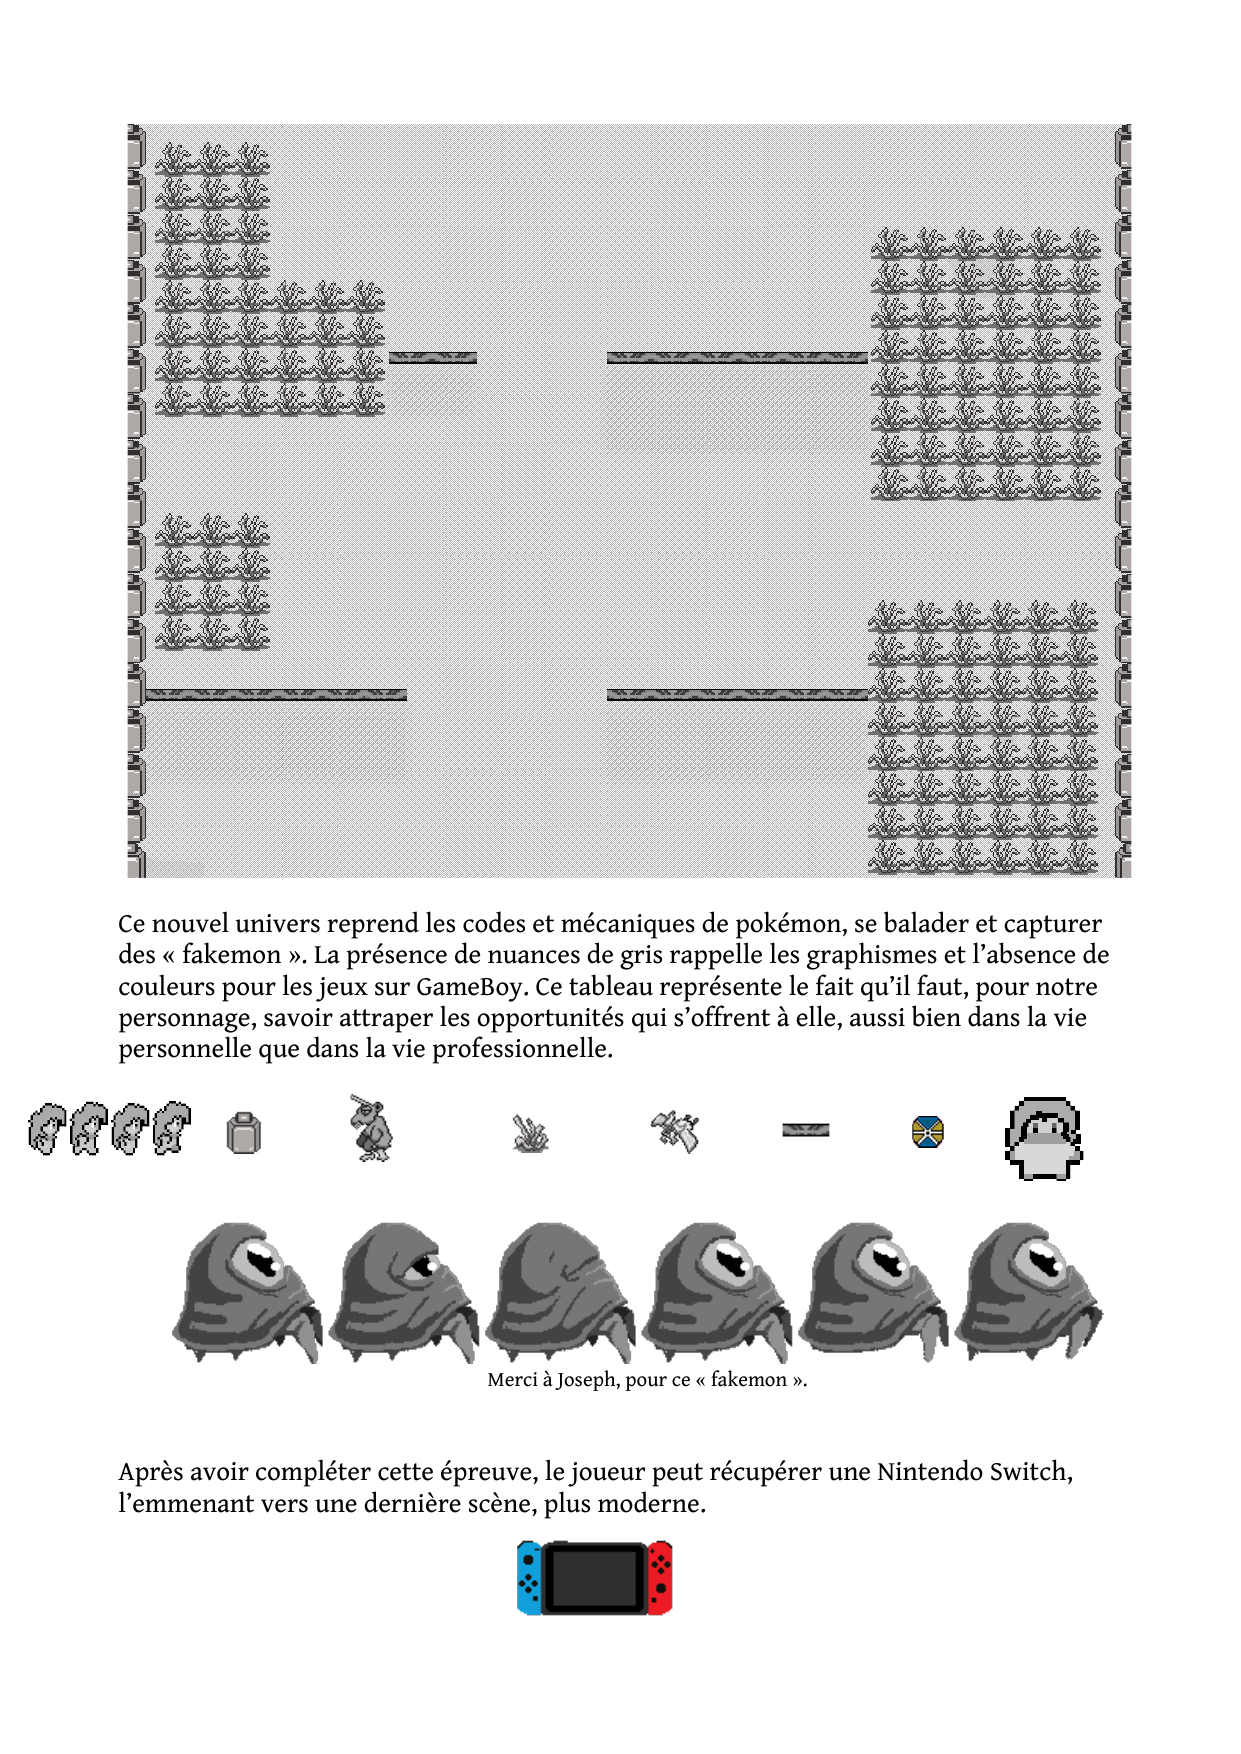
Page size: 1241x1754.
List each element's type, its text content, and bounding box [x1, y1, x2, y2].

picture [507, 1105, 555, 1153]
picture [127, 124, 1132, 878]
picture [221, 1106, 269, 1154]
picture [782, 1108, 830, 1156]
picture [912, 1116, 944, 1148]
text Ce nouvel univers reprend les codes et mécaniques de pokémon, se balader et capturer des « fakemon ». La présence de nuances de gris rappelle les graphismes et l’absence de couleurs pour les jeux sur GameBoy. Ce tableau représente le fait qu’il faut, pour notre personnage, savoir attraper les opportunités qui s’offrent à elle, aussi bien dans la vie personnelle que dans la vie professionnelle. [118, 909, 1122, 1065]
picture [171, 1206, 1110, 1364]
picture [26, 1101, 193, 1156]
picture [517, 1538, 674, 1617]
picture [650, 1110, 699, 1154]
picture [350, 1094, 393, 1162]
picture [517, 1581, 525, 1586]
picture [1001, 1075, 1084, 1181]
text Après avoir compléter cette épreuve, le joueur peut récupérer une Nintendo Switch, l’emmenant vers une dernière scène, plus moderne. [118, 1457, 1122, 1520]
text Merci à Joseph, pour ce « fakemon ». [118, 1191, 1122, 1394]
picture [524, 1555, 533, 1564]
